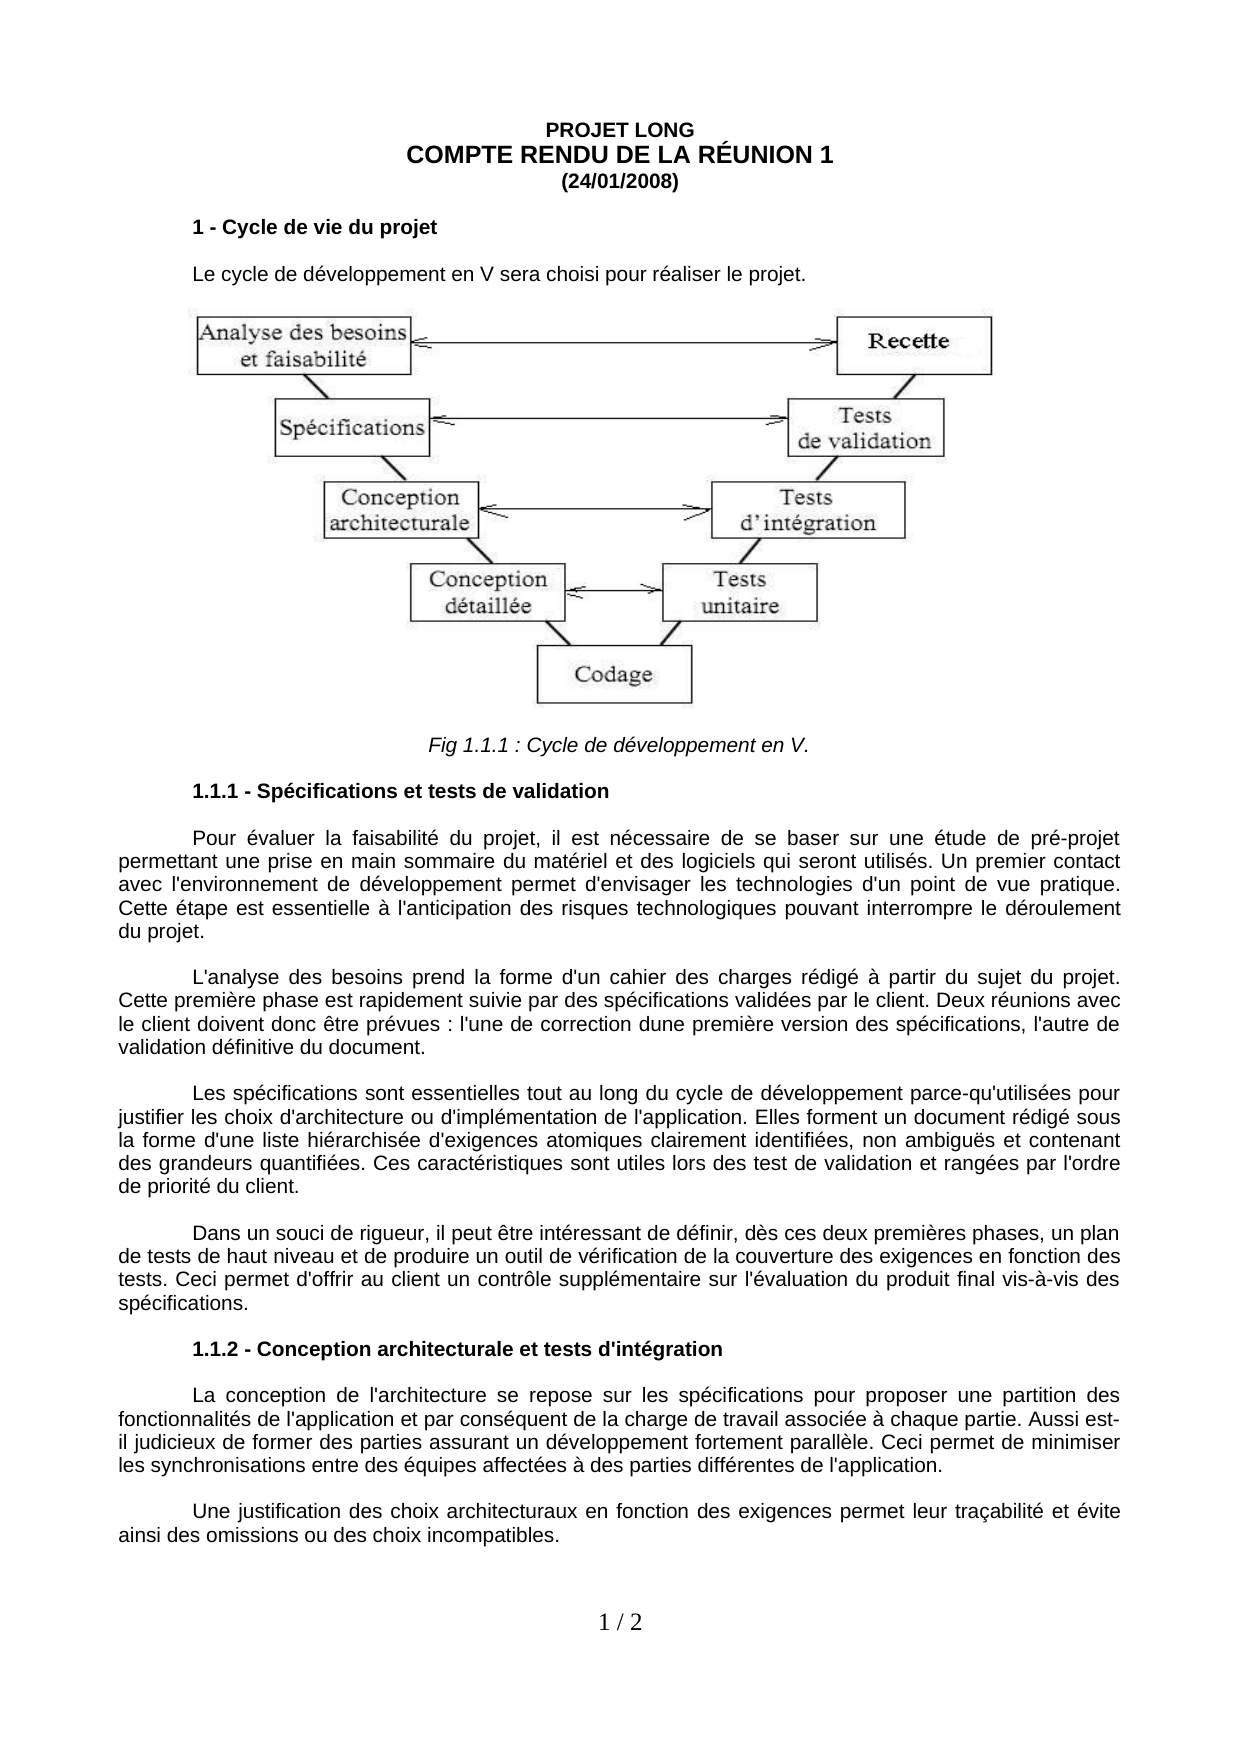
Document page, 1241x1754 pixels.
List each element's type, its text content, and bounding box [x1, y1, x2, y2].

text Pour évaluer la faisabilité du projet, il est nécessaire de se baser sur une étude de pré-projet permettant une prise en main sommaire du matériel et des logiciels qui seront utilisés. Un premier contact avec l'environnement de développement permet d'envisager les technologies d'un point de vue pratique. Cette étape est essentielle à l'anticipation des risques technologiques pouvant interrompre le déroulement du projet. [118, 826, 1122, 943]
text La conception de l'architecture se repose sur les spécifications pour proposer une partition des fonctionnalités de l'application et par conséquent de la charge de travail associée à chaque partie. Aussi est-il judicieux de former des parties assurant un développement fortement parallèle. Ceci permet de minimiser les synchronisations entre des équipes affectées à des parties différentes de l'application. [118, 1384, 1122, 1477]
text Le cycle de développement en V sera choisi pour réaliser le projet. [118, 262, 1122, 285]
text COMPTE RENDU DE LA RÉUNION 1 [118, 141, 1122, 169]
text Les spécifications sont essentielles tout au long du cycle de développement parce-qu'utilisées pour justifier les choix d'architecture ou d'implémentation de l'application. Elles forment un document rédigé sous la forme d'une liste hiérarchisée d'exigences atomiques clairement identifiées, non ambiguës et contenant des grandeurs quantifiées. Ces caractéristiques sont utiles lors des test de validation et rangées par l'ordre de priorité du client. [118, 1082, 1122, 1198]
picture [187, 308, 1001, 711]
text 1.1.1 - Spécifications et tests de validation [118, 780, 1122, 803]
text 1.1.2 - Conception architecturale et tests d'intégration [118, 1337, 1122, 1361]
text 1 - Cycle de vie du projet [118, 216, 1122, 239]
text L'analyse des besoins prend la forme d'un cahier des charges rédigé à partir du sujet du projet. Cette première phase est rapidement suivie par des spécifications validées par le client. Deux réunions avec le client doivent donc être prévues : l'une de correction dune première version des spécifications, l'autre de validation définitive du document. [118, 966, 1122, 1059]
text Dans un souci de rigueur, il peut être intéressant de définir, dès ces deux premières phases, un plan de tests de haut niveau et de produire un outil de vérification de la couverture des exigences en fonction des tests. Ceci permet d'offrir au client un contrôle supplémentaire sur l'évaluation du produit final vis-à-vis des spécifications. [118, 1221, 1122, 1314]
text Fig 1.1.1 : Cycle de développement en V. [118, 733, 1122, 757]
text (24/01/2008) [118, 169, 1122, 192]
text Une justification des choix architecturaux en fonction des exigences permet leur traçabilité et évite ainsi des omissions ou des choix incompatibles. [118, 1500, 1122, 1547]
text PROJET LONG [118, 118, 1122, 141]
